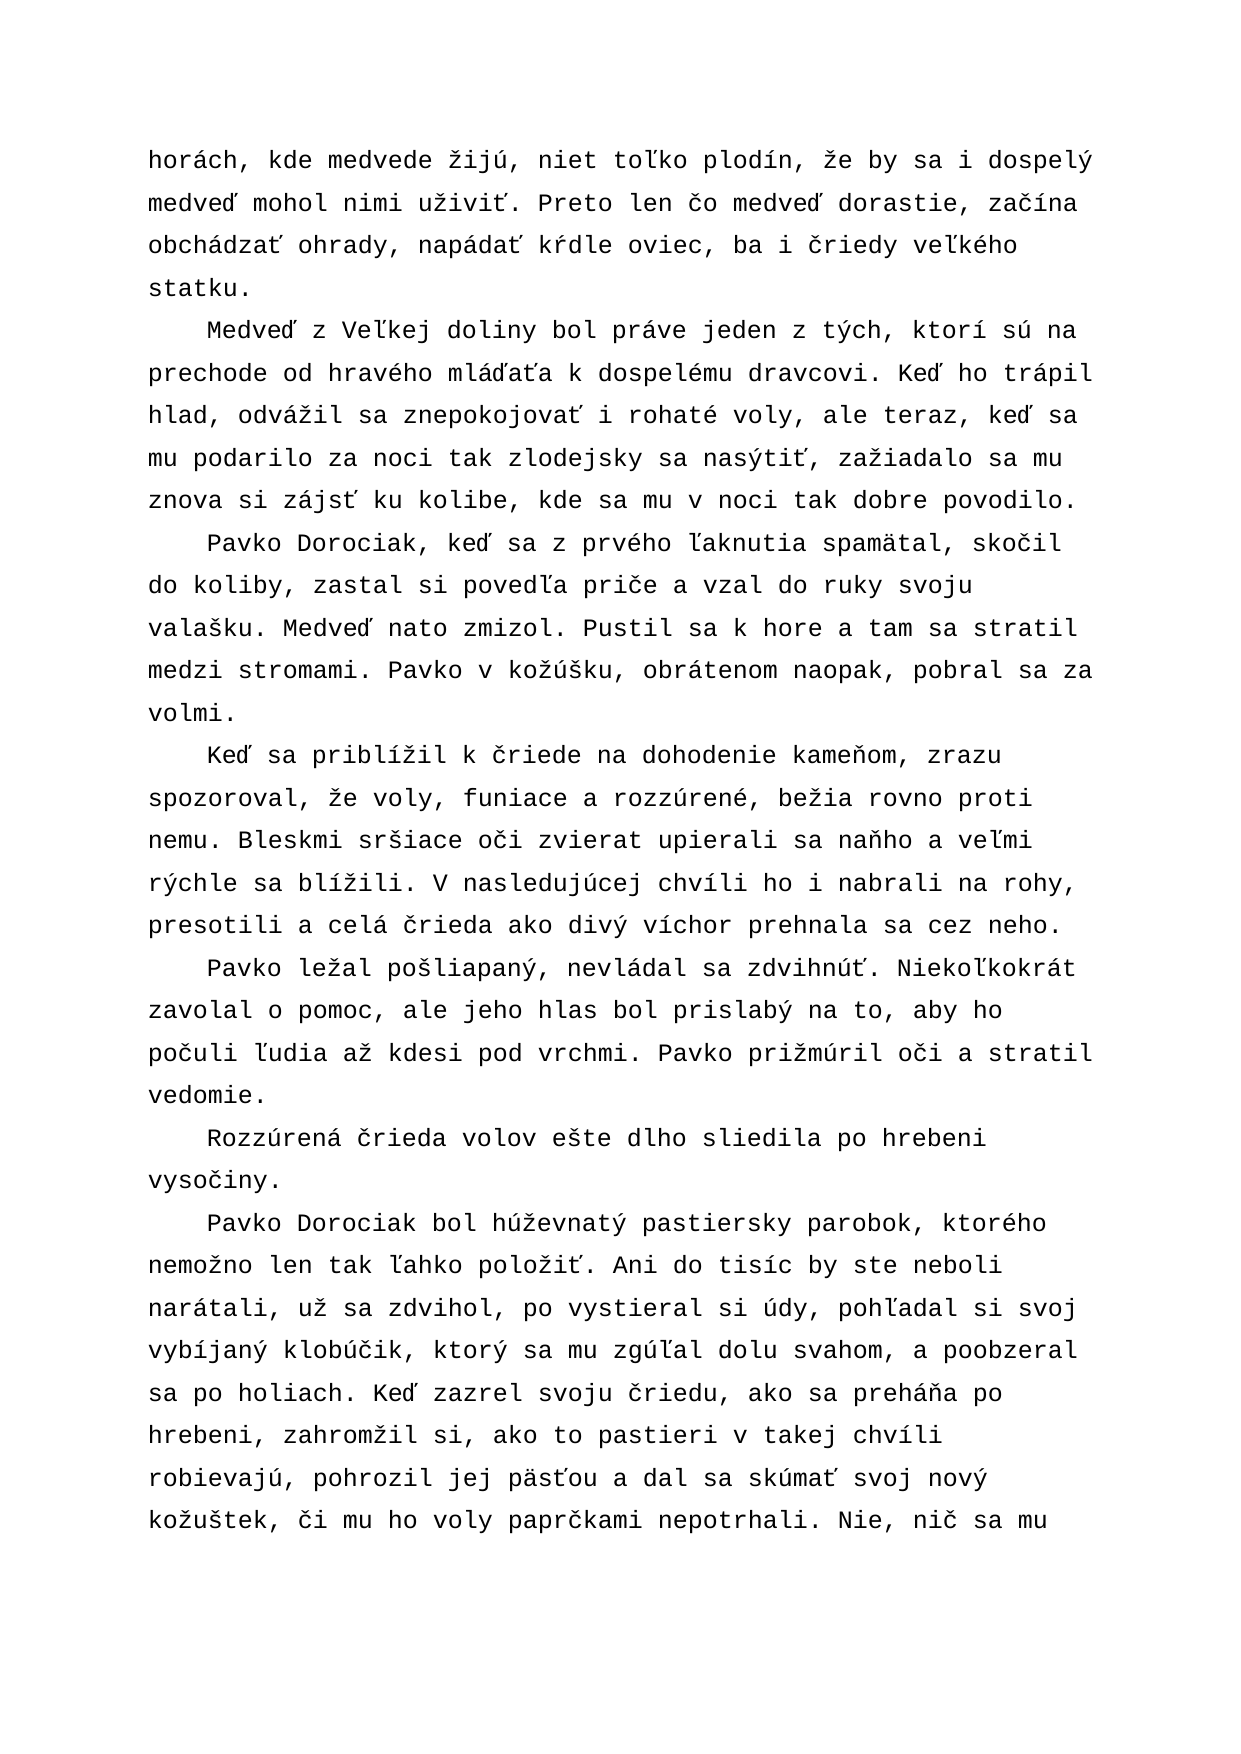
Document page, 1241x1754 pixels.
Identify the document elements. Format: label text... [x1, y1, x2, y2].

text Medveď z Veľkej doliny bol práve jeden z tých, ktorí sú na prechode od hravého mláďaťa k dospelému dravcovi. Keď ho trápil hlad, odvážil sa znepokojovať i rohaté voly, ale teraz, keď sa mu podarilo za noci tak zlodejsky sa nasýtiť, zažiadalo sa mu znova si zájsť ku kolibe, kde sa mu v noci tak dobre povodilo. [148, 318, 1093, 516]
text horách, kde medvede žijú, niet toľko plodín, že by sa i dospelý medveď mohol nimi uživiť. Preto len čo medveď dorastie, začína obchádzať ohrady, napádať kŕdle oviec, ba i čriedy veľkého statku. [148, 148, 1093, 303]
text Keď sa priblížil k čriede na dohodenie kameňom, zrazu spozoroval, že voly, funiace a rozzúrené, bežia rovno proti nemu. Bleskmi sršiace oči zvierat upierali sa naňho a veľmi rýchle sa blížili. V nasledujúcej chvíli ho i nabrali na rohy, presotili a celá črieda ako divý víchor prehnala sa cez neho. [148, 743, 1093, 941]
text Rozzúrená črieda volov ešte dlho sliedila po hrebeni vysočiny. [148, 1125, 1093, 1196]
text Pavko Dorociak, keď sa z prvého ľaknutia spamätal, skočil do koliby, zastal si povedľa priče a vzal do ruky svoju valašku. Medveď nato zmizol. Pustil sa k hore a tam sa stratil medzi stromami. Pavko v kožúšku, obrátenom naopak, pobral sa za volmi. [148, 530, 1093, 728]
text Pavko ležal pošliapaný, nevládal sa zdvihnúť. Niekoľkokrát zavolal o pomoc, ale jeho hlas bol prislabý na to, aby ho počuli ľudia až kdesi pod vrchmi. Pavko prižmúril oči a stratil vedomie. [148, 955, 1093, 1111]
text Pavko Dorociak bol húževnatý pastiersky parobok, ktorého nemožno len tak ľahko položiť. Ani do tisíc by ste neboli narátali, už sa zdvihol, po vystieral si údy, pohľadal si svoj vybíjaný klobúčik, ktorý sa mu zgúľal dolu svahom, a poobzeral sa po holiach. Keď zazrel svoju čriedu, ako sa preháňa po hrebeni, zahromžil si, ako to pastieri v takej chvíli robievajú, pohrozil jej päsťou a dal sa skúmať svoj nový kožuštek, či mu ho voly paprčkami nepotrhali. Nie, nič sa mu [148, 1210, 1093, 1536]
